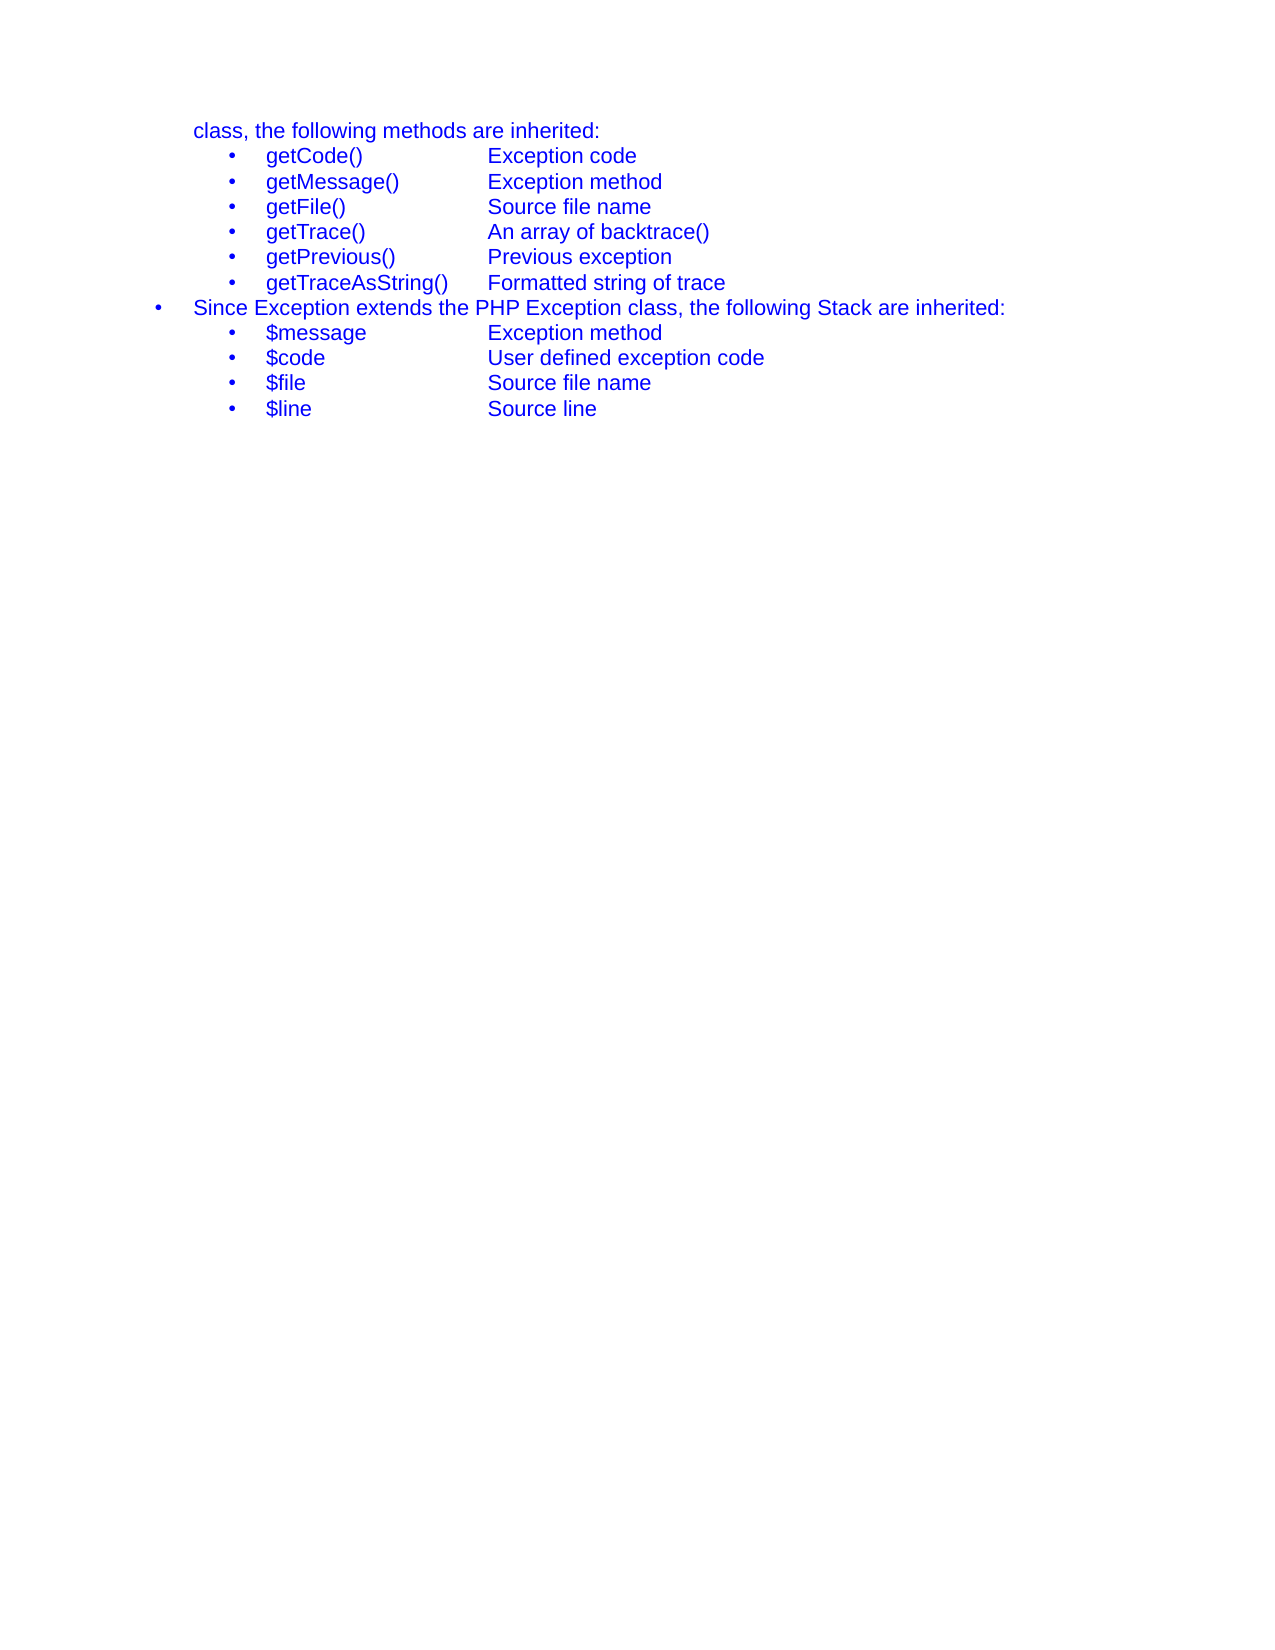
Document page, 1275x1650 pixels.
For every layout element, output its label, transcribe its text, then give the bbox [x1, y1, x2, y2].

list getPrevious() Previous exception [228, 244, 1157, 269]
list $line Source line [228, 395, 1157, 421]
list getTrace() An array of backtrace() [228, 219, 1157, 244]
list Since Exception extends the PHP Exception class, the following Stack are inherited: [154, 294, 1157, 320]
list getTraceAsString() Formatted string of trace [228, 269, 1157, 294]
list getMessage() Exception method [228, 168, 1157, 194]
list getCode() Exception code [228, 143, 1157, 168]
list class, the following methods are inherited: [156, 118, 1157, 143]
list getFile() Source file name [228, 194, 1157, 219]
list $code User defined exception code [228, 345, 1157, 370]
list $message Exception method [228, 320, 1157, 345]
list $file Source file name [228, 370, 1157, 395]
